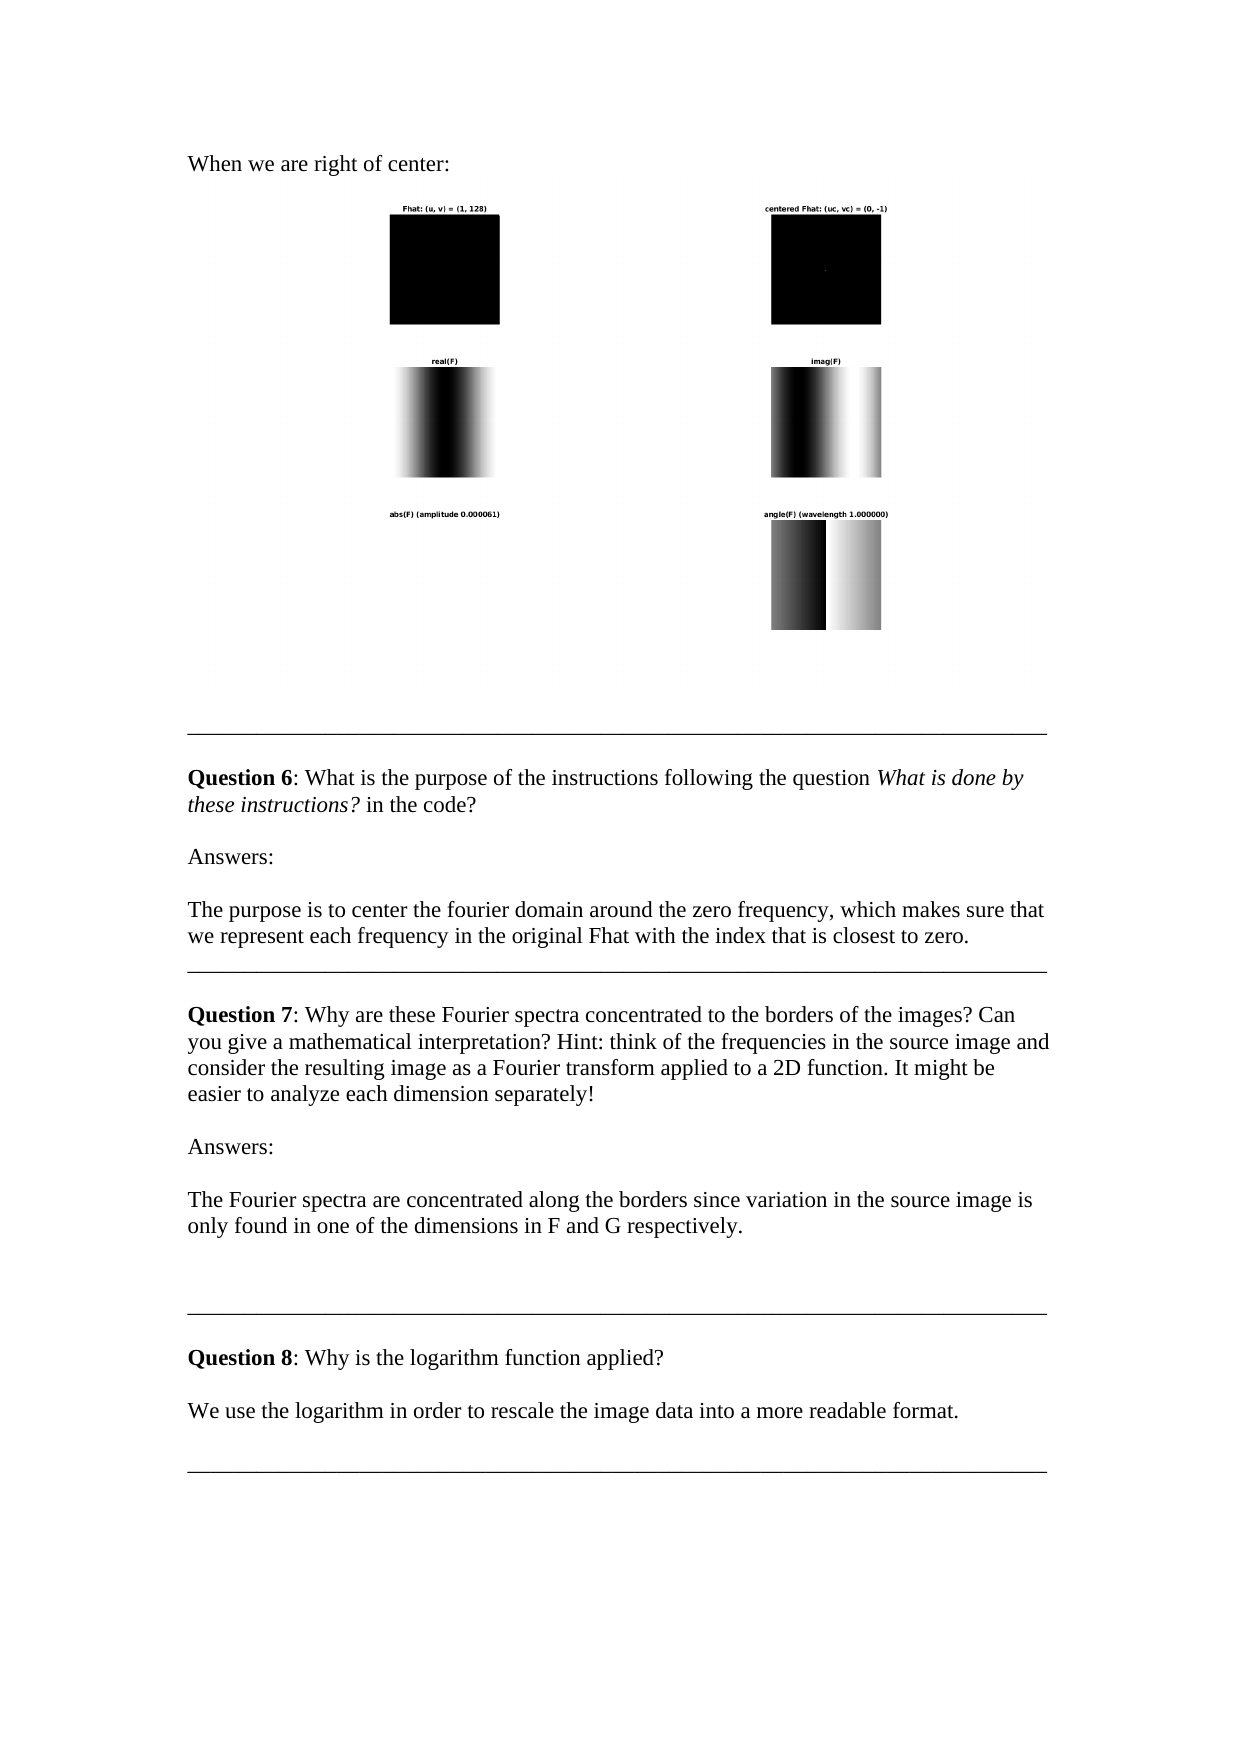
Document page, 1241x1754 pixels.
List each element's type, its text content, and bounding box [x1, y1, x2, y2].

picture [187, 176, 1053, 686]
text Answers: [187, 1133, 1053, 1159]
text The purpose is to center the fourier domain around the zero frequency, which makes sure that we represent each frequency in the original Fhat with the index that is closest to zero. [187, 896, 1053, 949]
text Answers: [187, 843, 1053, 870]
text ___________________________________________________________________________ [187, 1449, 1053, 1476]
text When we are right of center: [187, 150, 1053, 176]
text We use the logarithm in order to rescale the image data into a more readable format. [187, 1397, 1053, 1423]
text ___________________________________________________________________________ [187, 1291, 1053, 1318]
text Question 8: Why is the logarithm function applied? [187, 1344, 1053, 1370]
text Question 6: What is the purpose of the instructions following the question What is done by these instructions? in the code? [187, 764, 1053, 817]
text Question 7: Why are these Fourier spectra concentrated to the borders of the images? Can you give a mathematical interpretation? Hint: think of the frequencies in the source image and consider the resulting image as a Fourier transform applied to a 2D function. It might be easier to analyze each dimension separately! [187, 1001, 1053, 1107]
text ___________________________________________________________________________ [187, 949, 1053, 975]
text The Fourier spectra are concentrated along the borders since variation in the source image is only found in one of the dimensions in F and G respectively. [187, 1186, 1053, 1239]
text ___________________________________________________________________________ [187, 712, 1053, 738]
